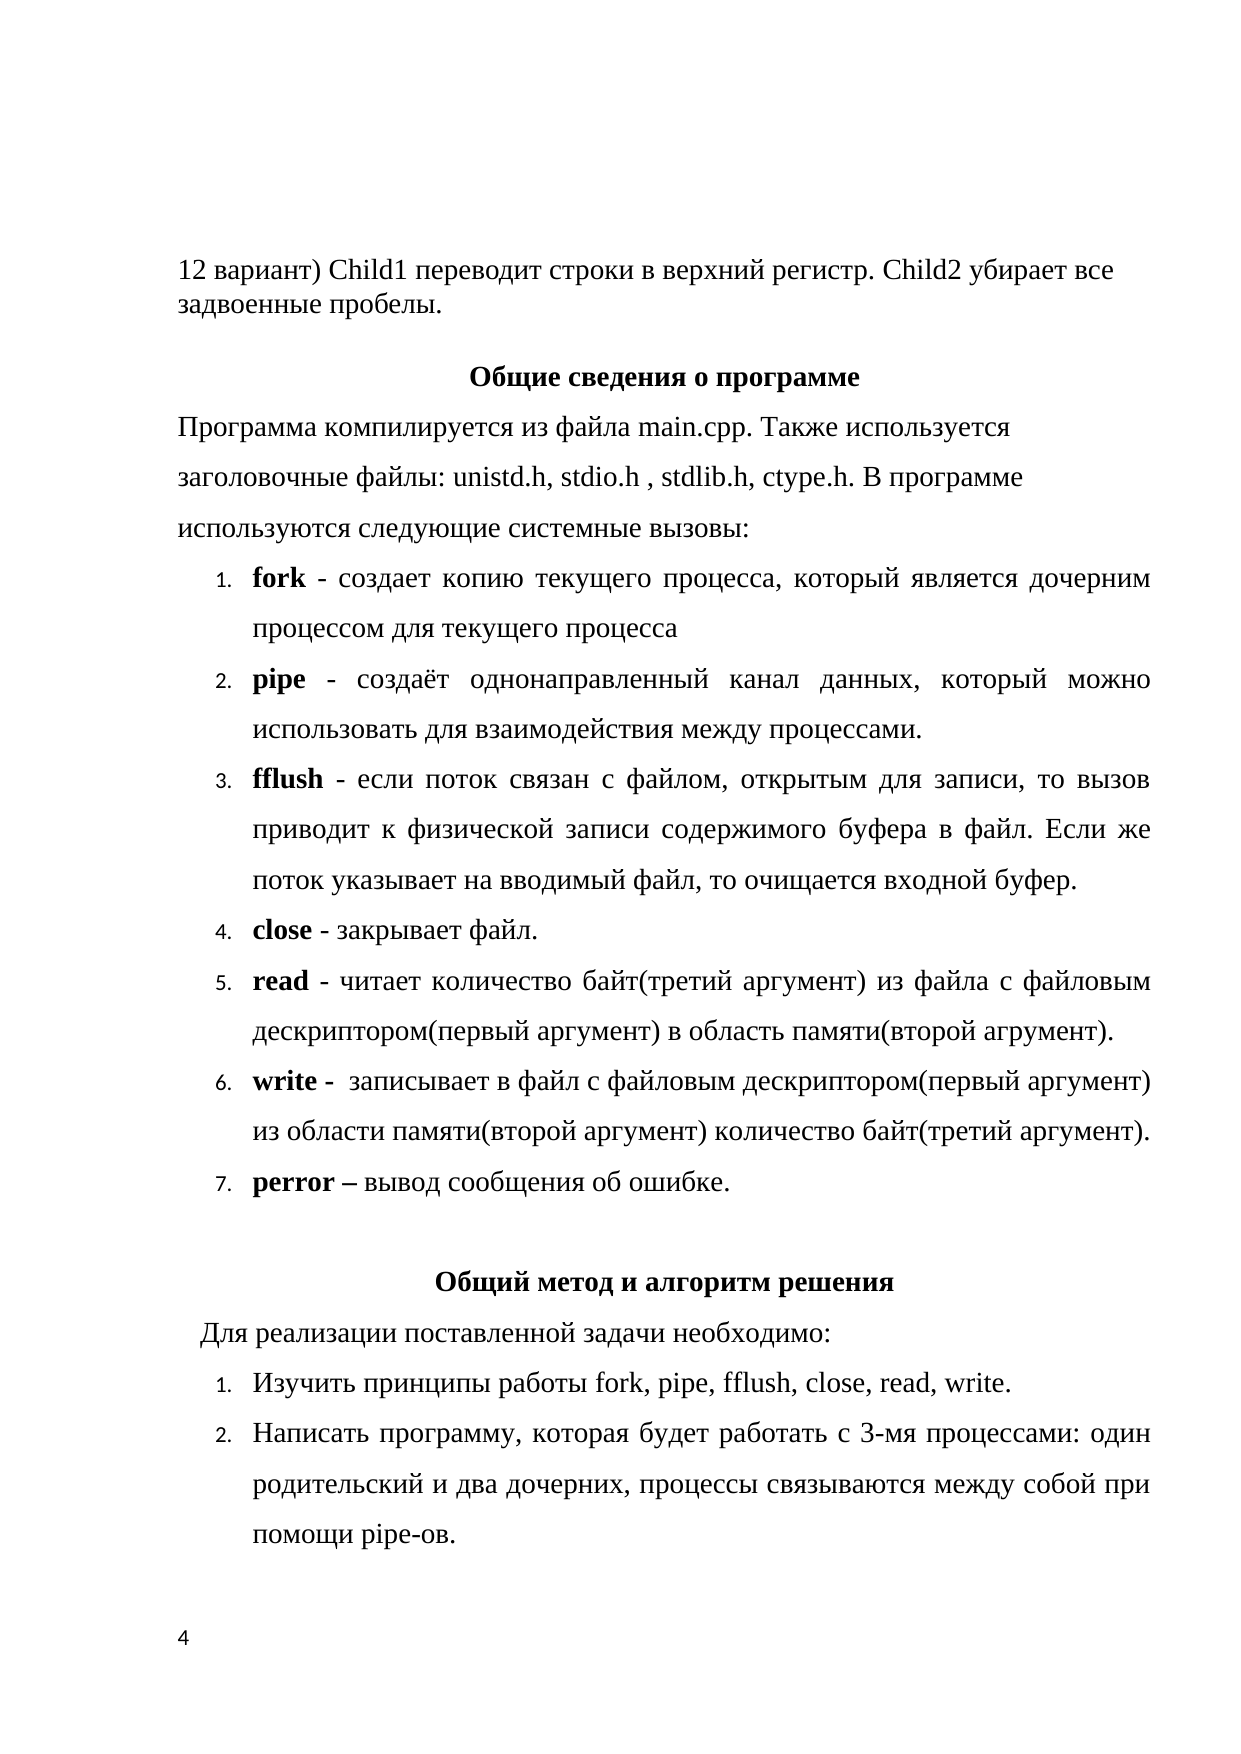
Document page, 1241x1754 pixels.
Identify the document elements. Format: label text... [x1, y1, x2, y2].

text Для реализации поставленной задачи необходимо: [88, 1315, 1152, 1348]
list Изучить принципы работы fork, pipe, fflush, close, read, write. [215, 1365, 1152, 1399]
text 12 вариант) Child1 переводит строки в верхний регистр. Child2 убирает все задвоенные пробелы. [177, 252, 1152, 319]
list Написать программу, которая будет работать с 3-мя процессами: один родительский и два дочерних, процессы связываются между собой при помощи pipe-ов. [215, 1415, 1152, 1549]
list write - записывает в файл с файловым дескриптором(первый аргумент) из области памяти(второй аргумент) количество байт(третий аргумент). [215, 1063, 1152, 1147]
list close - закрывает файл. [215, 912, 1152, 946]
list fflush - если поток связан с файлом, открытым для записи, то вызов приводит к физической записи содержимого буфера в файл. Если же поток указывает на вводимый файл, то очищается входной буфер. [215, 761, 1152, 896]
list fork - создает копию текущего процесса, который является дочерним процессом для текущего процесса [215, 560, 1152, 644]
text Общие сведения о программе [177, 359, 1152, 392]
list pipe - создаёт однонаправленный канал данных, который можно использовать для взаимодействия между процессами. [215, 661, 1152, 744]
text Программа компилируется из файла main.cpp. Также используется заголовочные файлы: unistd.h, stdio.h , stdlib.h, ctype.h. В программе используются следующие системные вызовы: [177, 409, 1152, 543]
text Общий метод и алгоритм решения [177, 1264, 1152, 1298]
list perror – вывод сообщения об ошибке. [215, 1164, 1152, 1197]
list read - читает количество байт(третий аргумент) из файла с файловым дескриптором(первый аргумент) в область памяти(второй агрумент). [215, 963, 1152, 1046]
